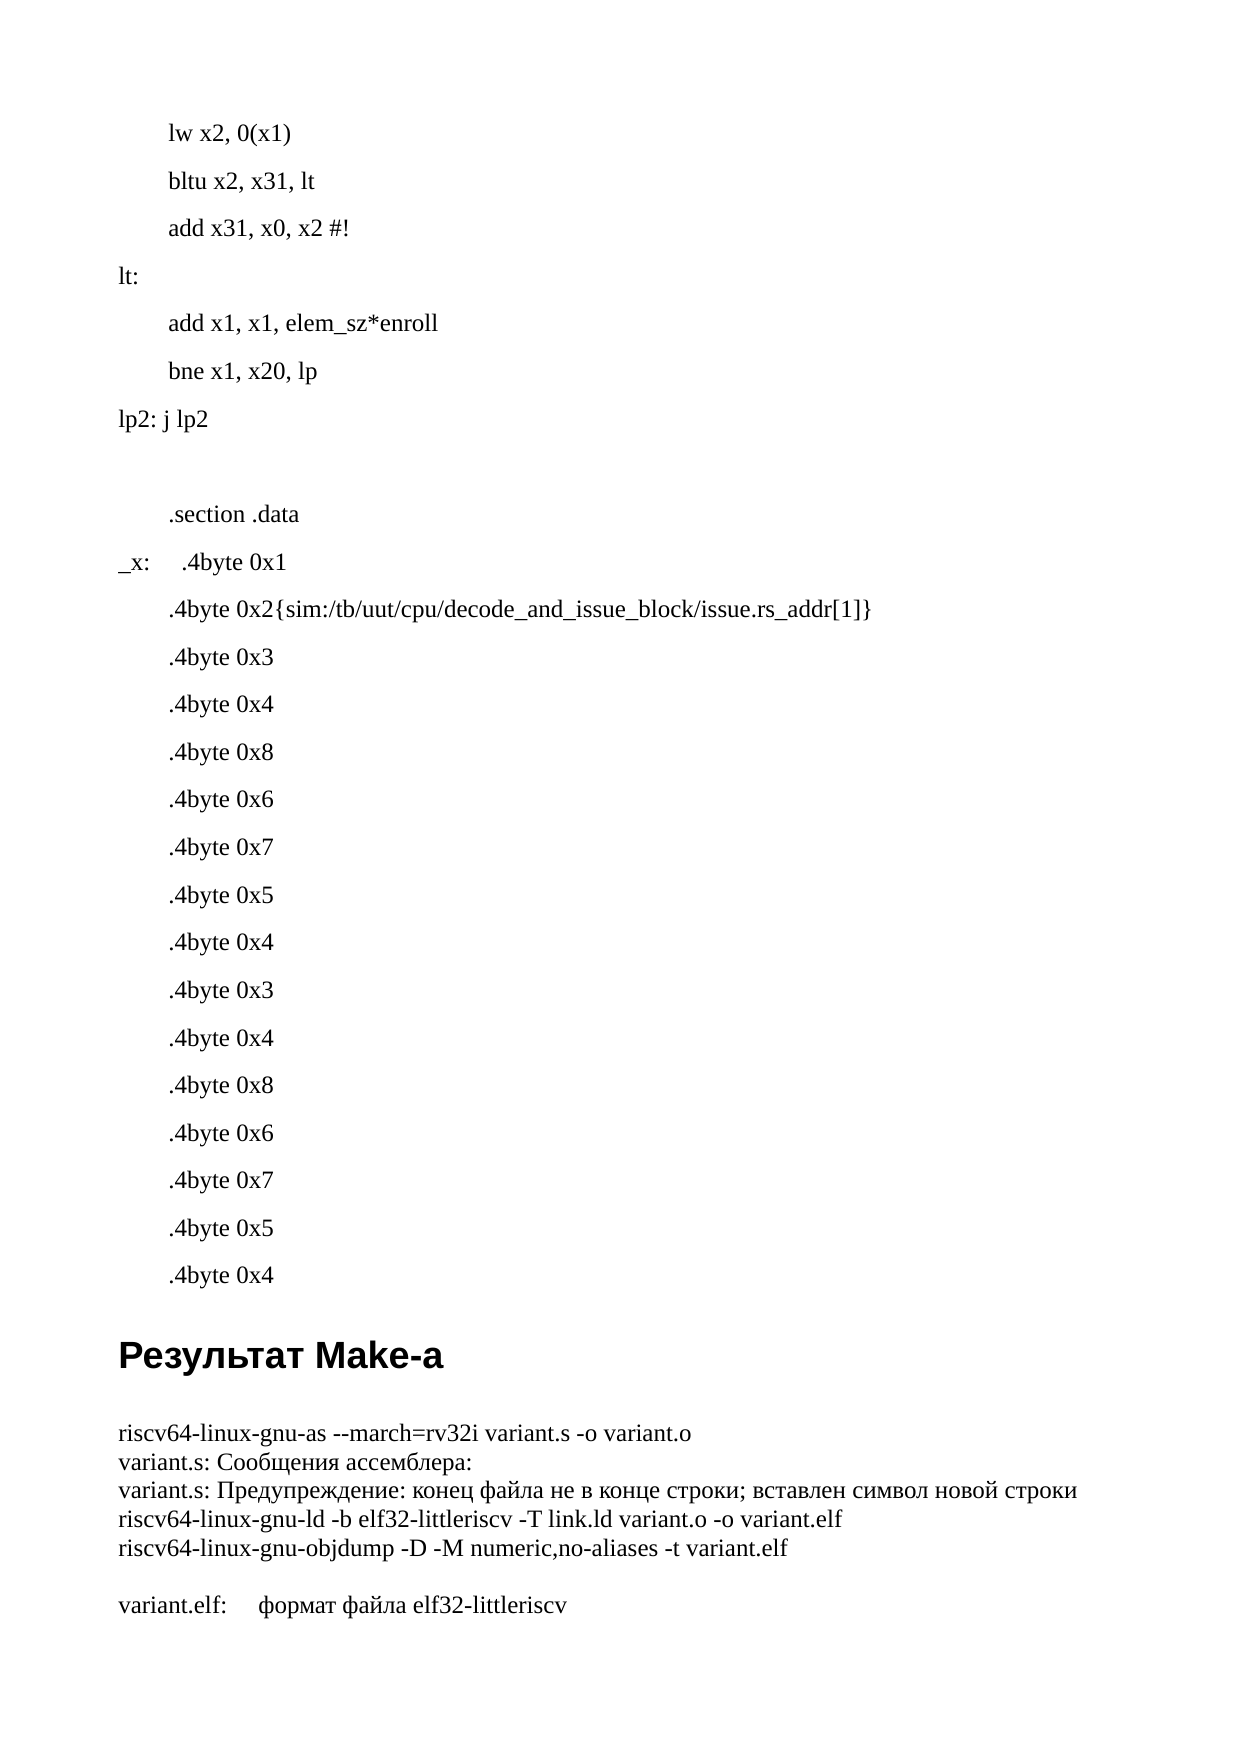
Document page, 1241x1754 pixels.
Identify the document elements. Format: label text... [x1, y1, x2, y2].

text bltu x2, x31, lt [118, 166, 1122, 194]
text .4byte 0x5 [118, 1213, 1122, 1242]
text .4byte 0x4 [118, 1023, 1122, 1051]
text add x31, x0, x2 #! [118, 213, 1122, 242]
text lw x2, 0(x1) [118, 118, 1122, 147]
text variant.elf: формат файла elf32-littleriscv [118, 1591, 1122, 1619]
text riscv64-linux-gnu-ld -b elf32-littleriscv -T link.ld variant.o -o variant.elf [118, 1504, 1122, 1533]
text .4byte 0x3 [118, 975, 1122, 1004]
text .4byte 0x7 [118, 1165, 1122, 1194]
text bne x1, x20, lp [118, 356, 1122, 385]
text riscv64-linux-gnu-objdump -D -M numeric,no-aliases -t variant.elf [118, 1533, 1122, 1562]
text _x: .4byte 0x1 [118, 547, 1122, 575]
text .section .data [118, 499, 1122, 528]
text add x1, x1, elem_sz*enroll [118, 308, 1122, 337]
text .4byte 0x4 [118, 927, 1122, 956]
text .4byte 0x4 [118, 1261, 1122, 1289]
text .4byte 0x6 [118, 1118, 1122, 1147]
text variant.s: Предупреждение: конец файла не в конце строки; вставлен символ новой строки [118, 1476, 1122, 1504]
text .4byte 0x5 [118, 880, 1122, 908]
text .4byte 0x2{sim:/tb/uut/cpu/decode_and_issue_block/issue.rs_addr[1]} [118, 594, 1122, 623]
text .4byte 0x6 [118, 784, 1122, 813]
text lt: [118, 261, 1122, 290]
text riscv64-linux-gnu-as --march=rv32i variant.s -o variant.o [118, 1418, 1122, 1447]
text .4byte 0x4 [118, 689, 1122, 718]
subtitle Результат Make-а [118, 1333, 1122, 1377]
text .4byte 0x8 [118, 1070, 1122, 1099]
text .4byte 0x3 [118, 642, 1122, 671]
text lp2: j lp2 [118, 404, 1122, 432]
text .4byte 0x8 [118, 737, 1122, 766]
text .4byte 0x7 [118, 832, 1122, 861]
text variant.s: Сообщения ассемблера: [118, 1447, 1122, 1476]
